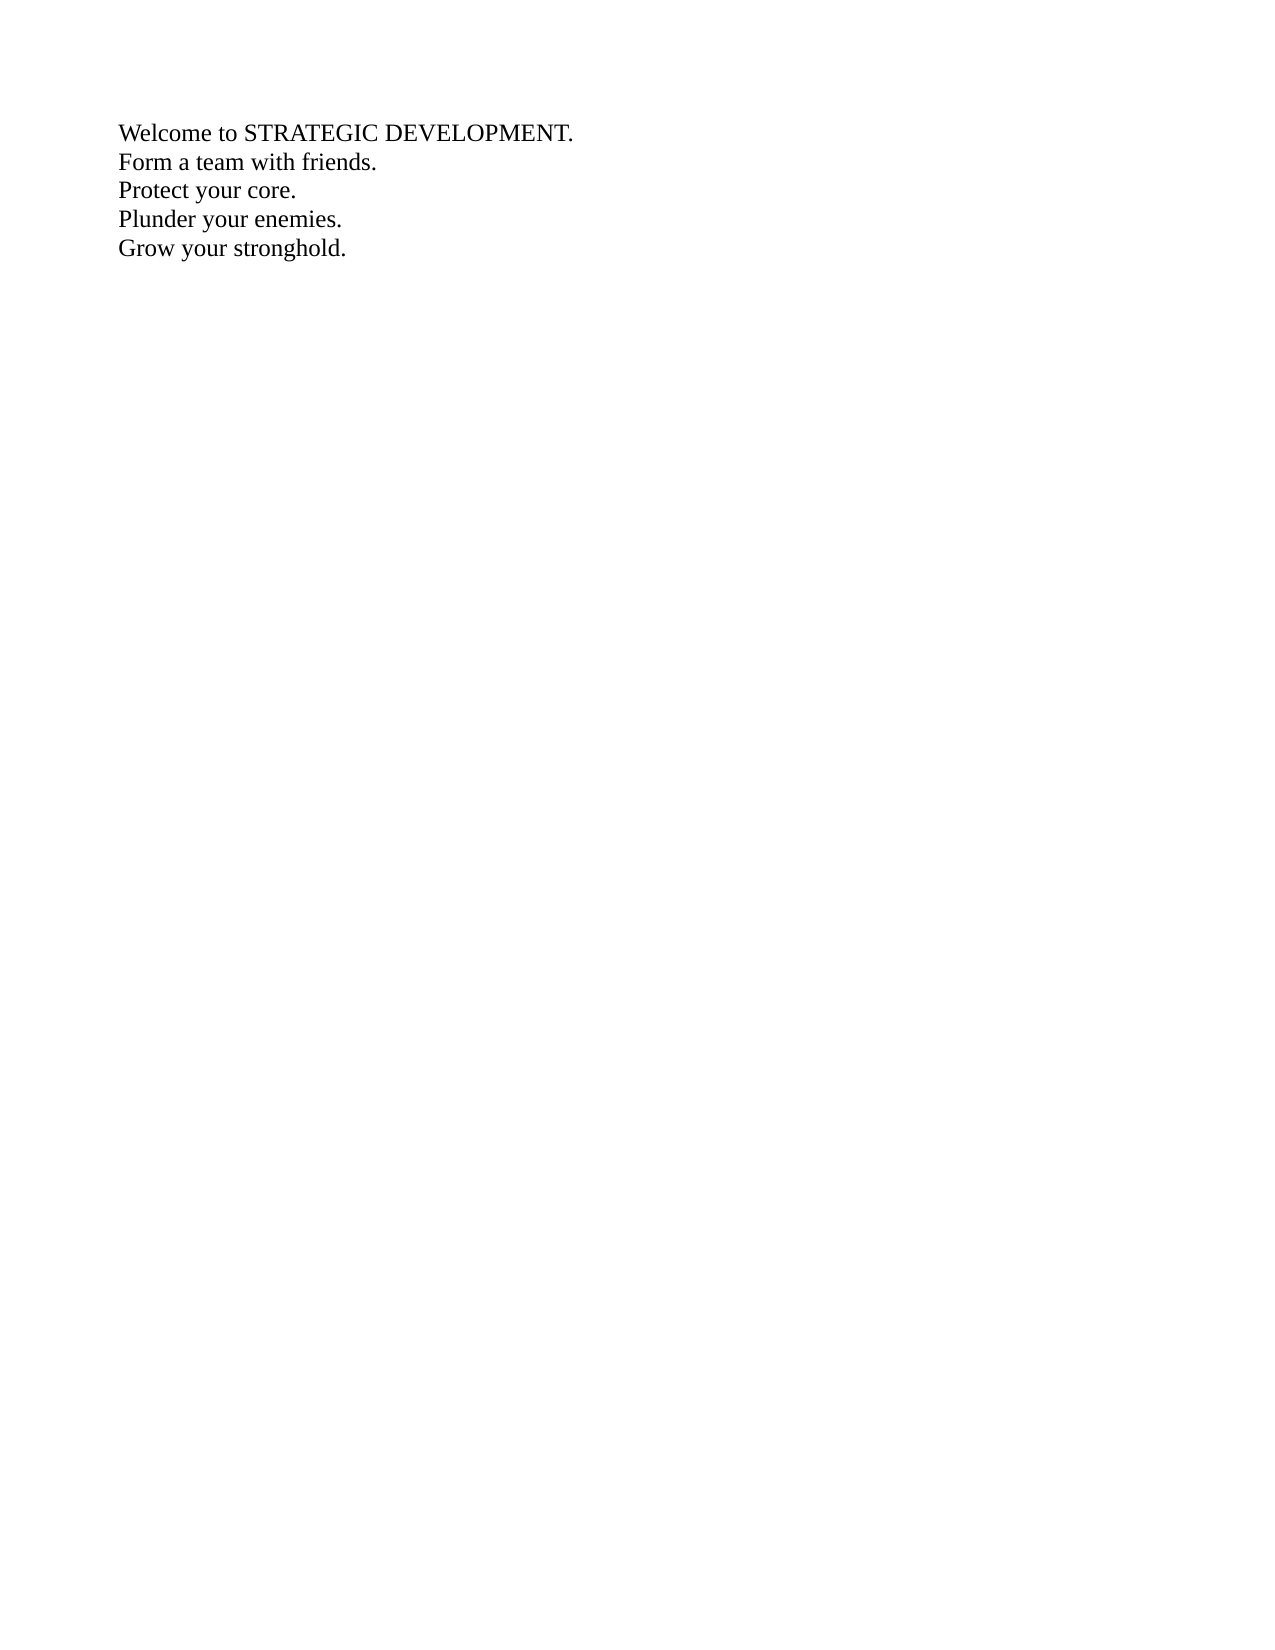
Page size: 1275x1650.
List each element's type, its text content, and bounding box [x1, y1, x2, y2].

text Form a team with friends. Protect your core. Plunder your enemies. [118, 147, 1157, 233]
text Grow your stronghold. [118, 233, 1157, 262]
text Welcome to STRATEGIC DEVELOPMENT. [118, 118, 1157, 147]
